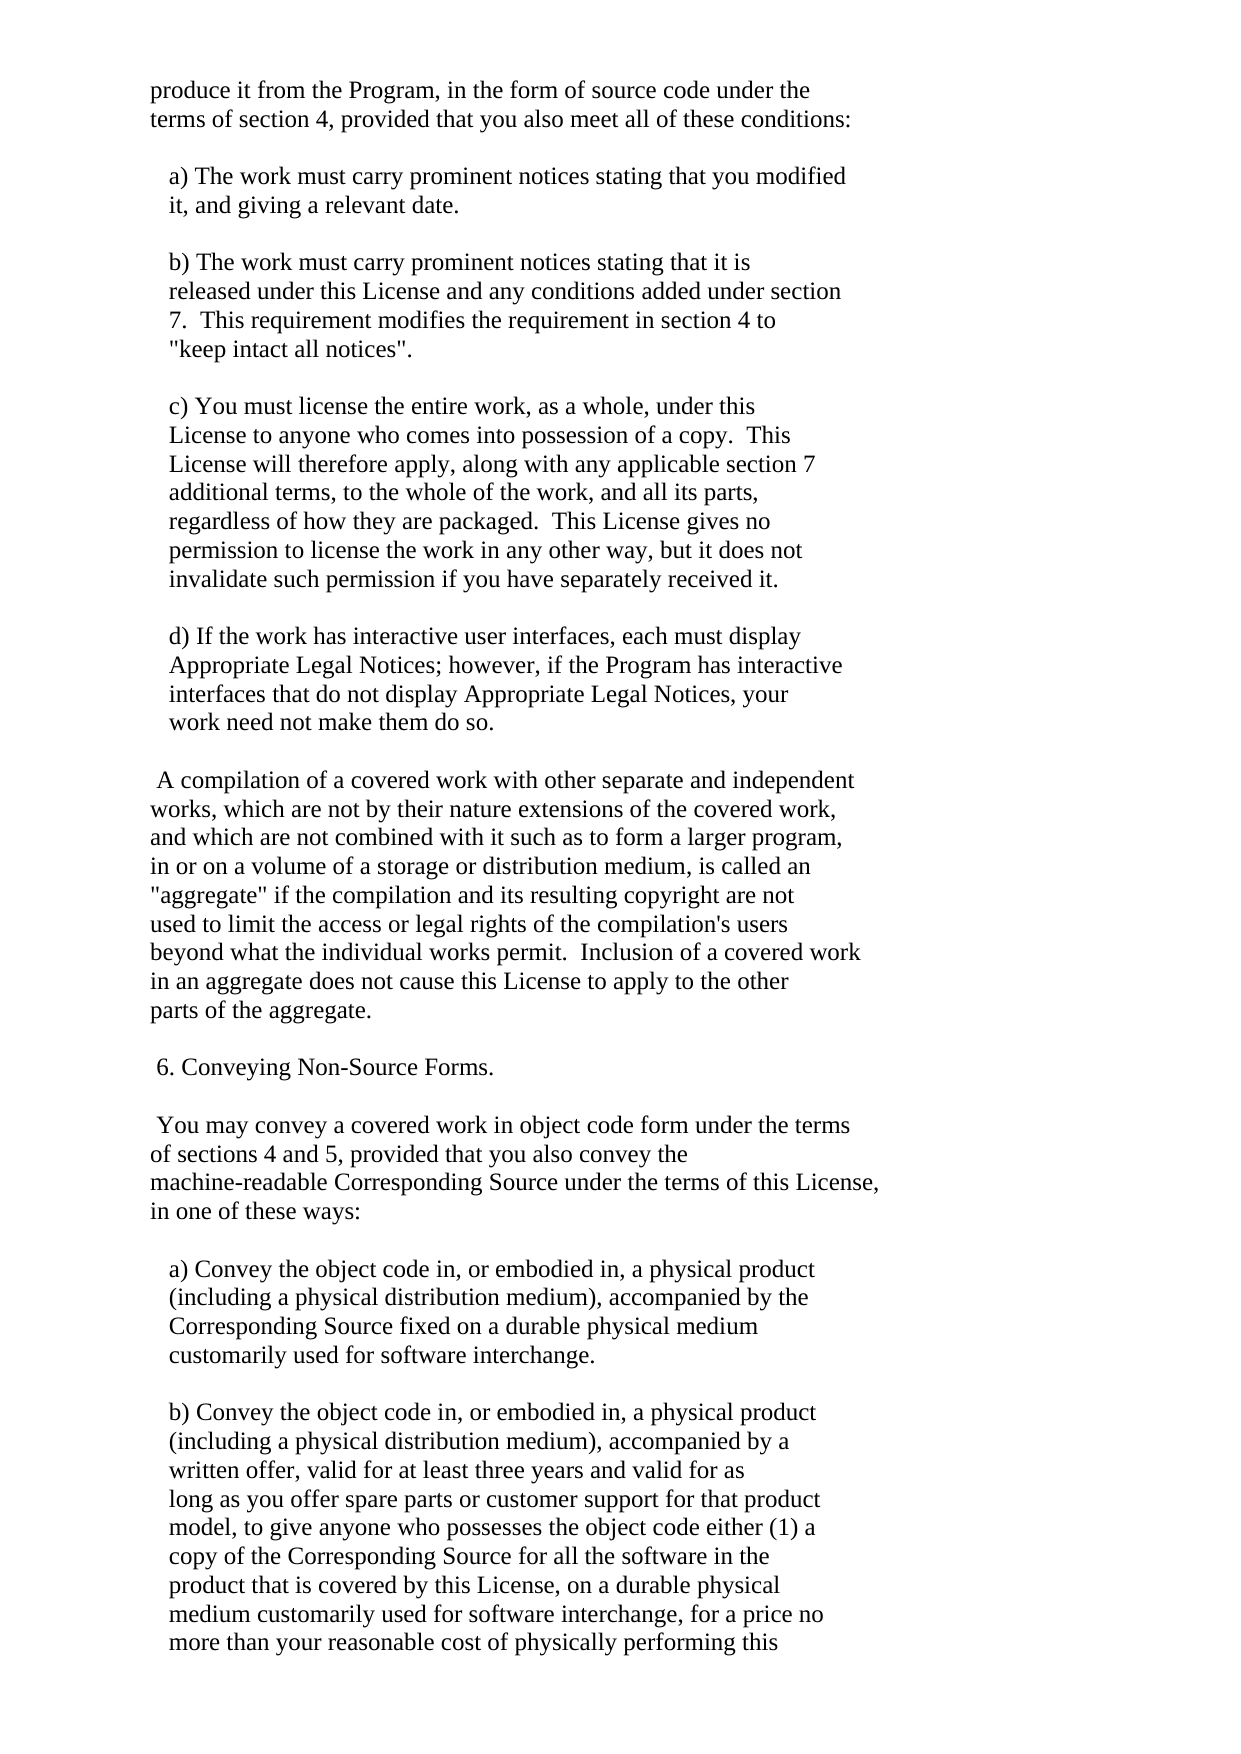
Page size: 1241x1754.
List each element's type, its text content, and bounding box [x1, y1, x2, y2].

text work need not make them do so. [150, 707, 1090, 736]
text "keep intact all notices". [150, 334, 1090, 362]
text in or on a volume of a storage or distribution medium, is called an [150, 851, 1090, 880]
text Appropriate Legal Notices; however, if the Program has interactive [150, 650, 1090, 679]
text machine-readable Corresponding Source under the terms of this License, [150, 1167, 1090, 1196]
text parts of the aggregate. [150, 995, 1090, 1024]
text beyond what the individual works permit. Inclusion of a covered work [150, 937, 1090, 966]
text released under this License and any conditions added under section [150, 276, 1090, 305]
text terms of section 4, provided that you also meet all of these conditions: [150, 104, 1090, 132]
text invalidate such permission if you have separately received it. [150, 564, 1090, 592]
text License to anyone who comes into possession of a copy. This [150, 420, 1090, 449]
text Corresponding Source fixed on a durable physical medium [150, 1311, 1090, 1340]
text regardless of how they are packaged. This License gives no [150, 506, 1090, 535]
text product that is covered by this License, on a durable physical [150, 1570, 1090, 1599]
text and which are not combined with it such as to form a larger program, [150, 822, 1090, 851]
text A compilation of a covered work with other separate and independent [150, 765, 1090, 794]
text it, and giving a relevant date. [150, 190, 1090, 219]
text written offer, valid for at least three years and valid for as [150, 1455, 1090, 1484]
text long as you offer spare parts or customer support for that product [150, 1484, 1090, 1512]
text 6. Conveying Non-Source Forms. [150, 1052, 1090, 1081]
text a) Convey the object code in, or embodied in, a physical product [150, 1254, 1090, 1282]
text (including a physical distribution medium), accompanied by a [150, 1426, 1090, 1455]
text You may convey a covered work in object code form under the terms [150, 1110, 1090, 1139]
text in an aggregate does not cause this License to apply to the other [150, 966, 1090, 995]
text c) You must license the entire work, as a whole, under this [150, 391, 1090, 420]
text d) If the work has interactive user interfaces, each must display [150, 621, 1090, 650]
text in one of these ways: [150, 1196, 1090, 1225]
text model, to give anyone who possesses the object code either (1) a [150, 1512, 1090, 1541]
text produce it from the Program, in the form of source code under the [150, 75, 1090, 104]
text b) The work must carry prominent notices stating that it is [150, 247, 1090, 276]
text "aggregate" if the compilation and its resulting copyright are not [150, 880, 1090, 909]
text b) Convey the object code in, or embodied in, a physical product [150, 1397, 1090, 1426]
text permission to license the work in any other way, but it does not [150, 535, 1090, 564]
text customarily used for software interchange. [150, 1340, 1090, 1369]
text of sections 4 and 5, provided that you also convey the [150, 1139, 1090, 1167]
text a) The work must carry prominent notices stating that you modified [150, 161, 1090, 190]
text medium customarily used for software interchange, for a price no [150, 1599, 1090, 1627]
text interfaces that do not display Appropriate Legal Notices, your [150, 679, 1090, 707]
text more than your reasonable cost of physically performing this [150, 1627, 1090, 1656]
text works, which are not by their nature extensions of the covered work, [150, 794, 1090, 822]
text (including a physical distribution medium), accompanied by the [150, 1282, 1090, 1311]
text License will therefore apply, along with any applicable section 7 [150, 449, 1090, 477]
text 7. This requirement modifies the requirement in section 4 to [150, 305, 1090, 334]
text used to limit the access or legal rights of the compilation's users [150, 909, 1090, 937]
text additional terms, to the whole of the work, and all its parts, [150, 477, 1090, 506]
text copy of the Corresponding Source for all the software in the [150, 1541, 1090, 1570]
